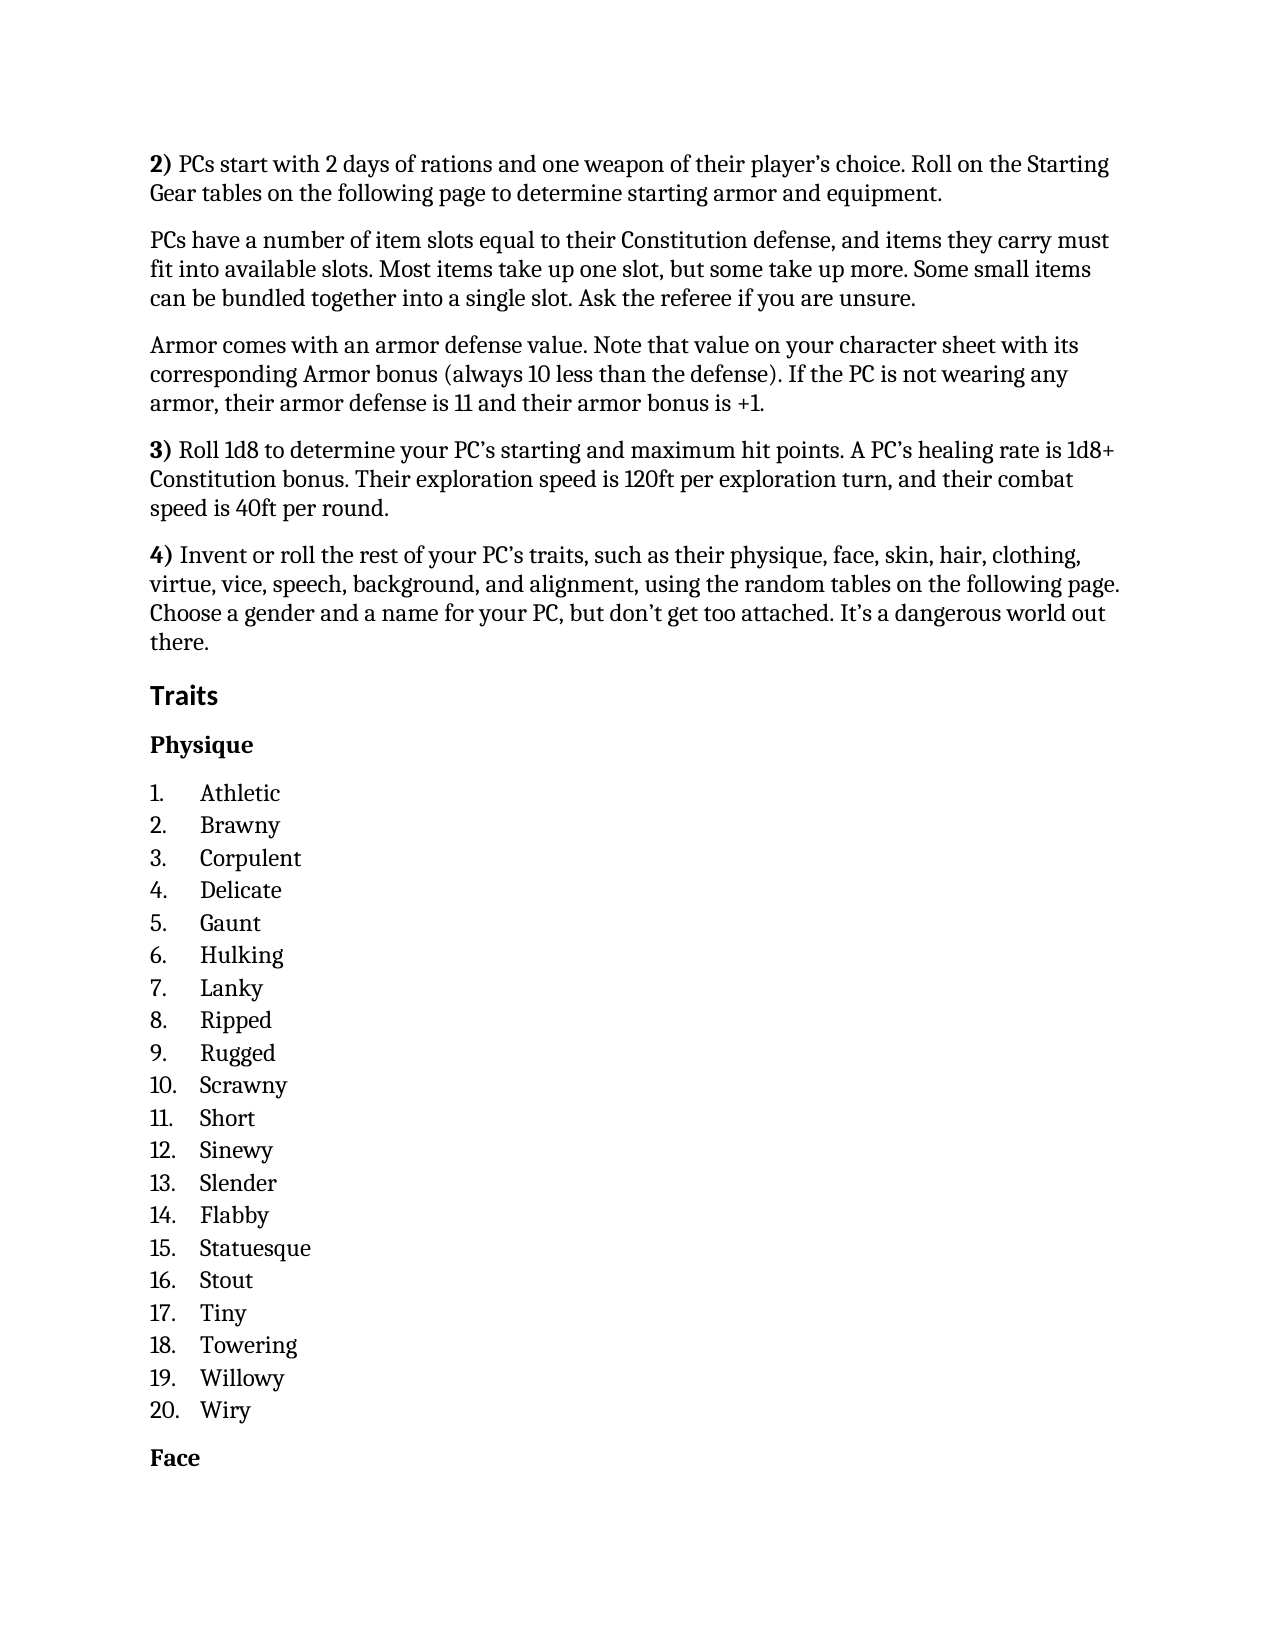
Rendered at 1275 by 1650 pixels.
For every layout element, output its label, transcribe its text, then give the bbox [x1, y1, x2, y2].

list Brawny [150, 811, 1125, 840]
list Hulking [150, 941, 1125, 970]
list Tiny [150, 1299, 1125, 1328]
text 4) Invent or roll the rest of your PC’s traits, such as their physique, face, skin, hair, clothing, virtue, vice, speech, background, and alignment, using the random tables on the following page. Choose a gender and a name for your PC, but don’t get too attached. It’s a dangerous world out there. [150, 541, 1125, 656]
text Physique [150, 731, 1125, 760]
text 3) Roll 1d8 to determine your PC’s starting and maximum hit points. A PC’s healing rate is 1d8+ Constitution bonus. Their exploration speed is 120ft per exploration turn, and their combat speed is 40ft per round. [150, 436, 1125, 522]
list Athletic [150, 779, 1125, 808]
text PCs have a number of item slots equal to their Constitution defense, and items they carry must fit into available slots. Most items take up one slot, but some take up more. Some small items can be bundled together into a single slot. Ask the referee if you are unsure. [150, 226, 1125, 312]
list Short [150, 1104, 1125, 1133]
list Wiry [150, 1396, 1125, 1425]
list Delicate [150, 876, 1125, 905]
list Flabby [150, 1201, 1125, 1230]
text Armor comes with an armor defense value. Note that value on your character sheet with its corresponding Armor bonus (always 10 less than the defense). If the PC is not wearing any armor, their armor defense is 11 and their armor bonus is +1. [150, 331, 1125, 417]
text 2) PCs start with 2 days of rations and one weapon of their player’s choice. Roll on the Starting Gear tables on the following page to determine starting armor and equipment. [150, 150, 1125, 207]
list Stout [150, 1266, 1125, 1295]
list Lanky [150, 974, 1125, 1003]
subtitle Traits [150, 677, 1125, 713]
text Face [150, 1444, 1125, 1473]
list Willowy [150, 1364, 1125, 1393]
list Corpulent [150, 844, 1125, 873]
list Scrawny [150, 1071, 1125, 1100]
list Slender [150, 1169, 1125, 1198]
list Sinewy [150, 1136, 1125, 1165]
list Ripped [150, 1006, 1125, 1035]
list Rugged [150, 1039, 1125, 1068]
list Gaunt [150, 909, 1125, 938]
list Towering [150, 1331, 1125, 1360]
list Statuesque [150, 1234, 1125, 1263]
